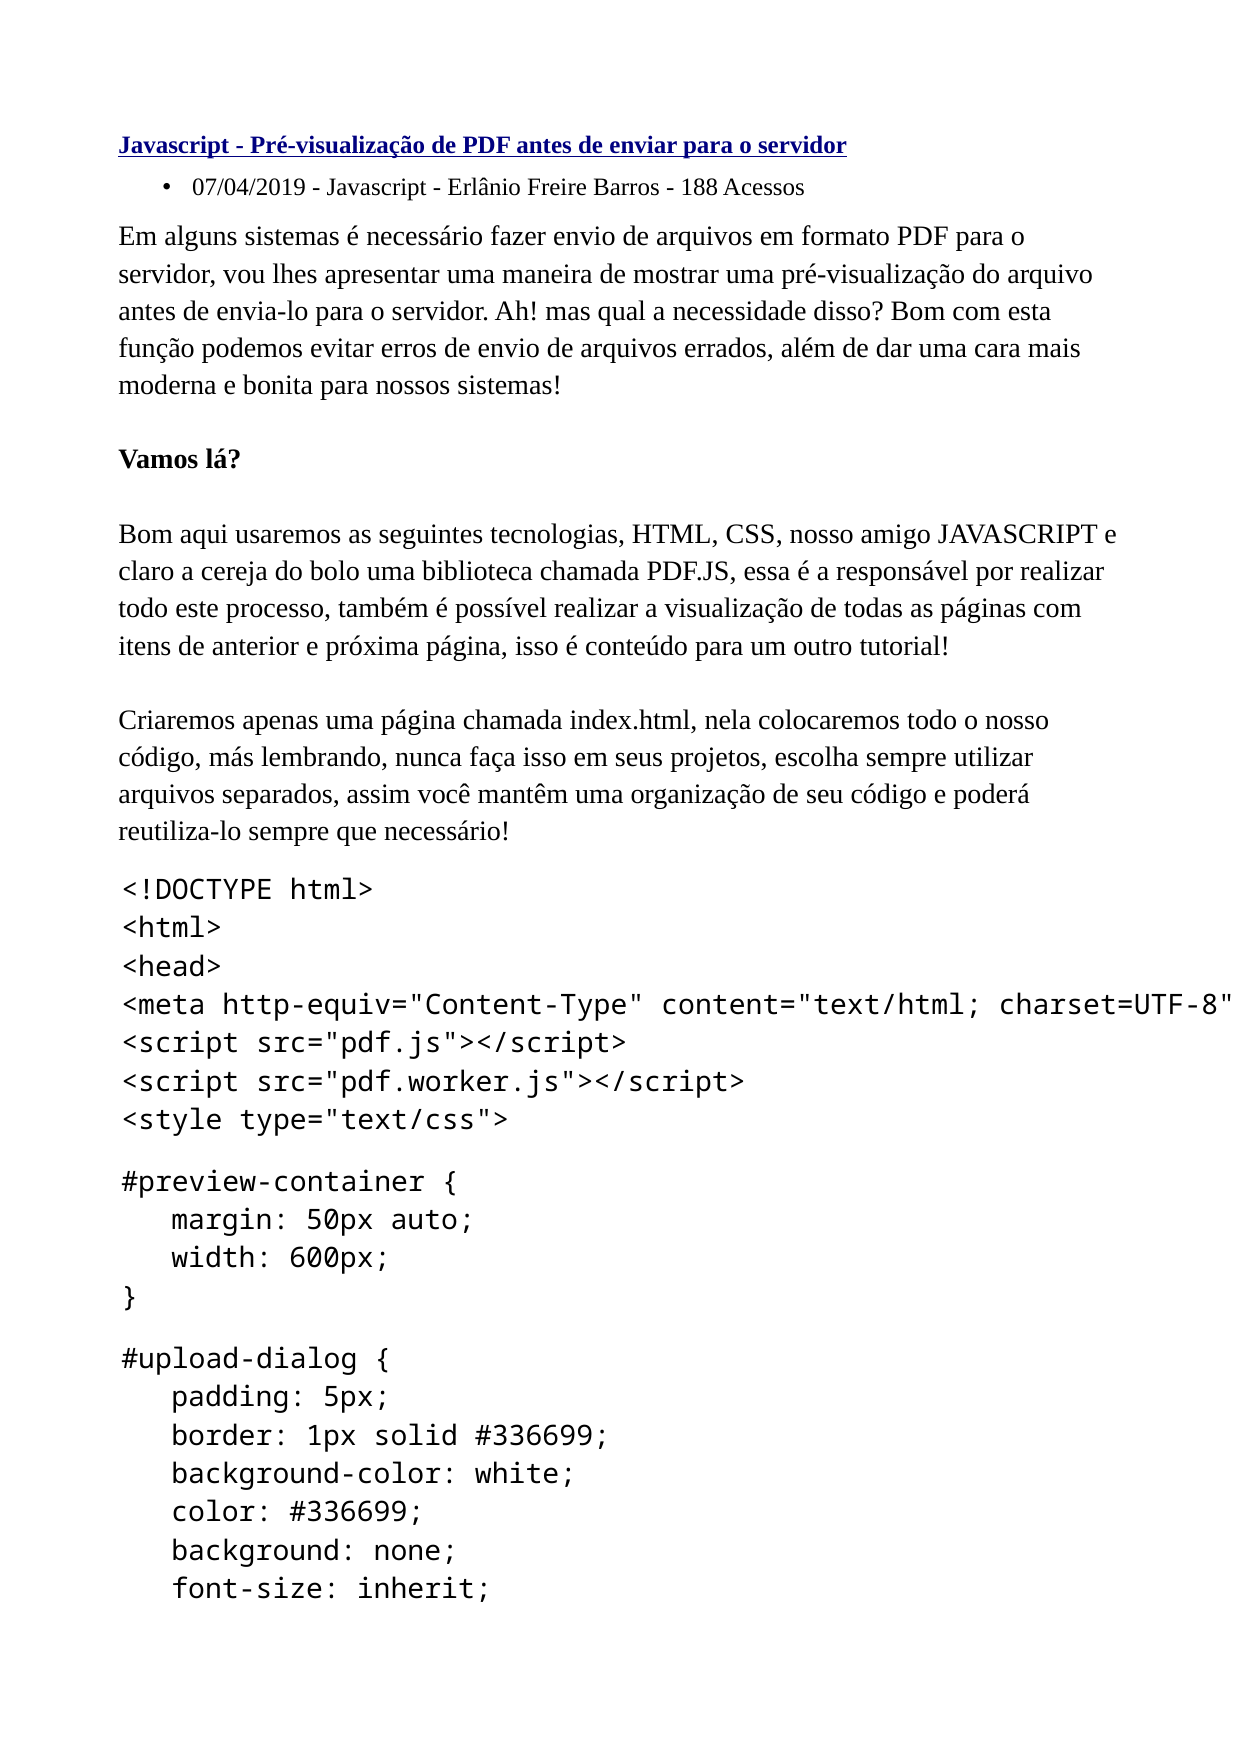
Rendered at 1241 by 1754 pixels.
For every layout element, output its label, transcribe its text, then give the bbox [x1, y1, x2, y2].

subtitle Javascript - Pré-visualização de PDF antes de enviar para o servidor [118, 131, 1122, 159]
text Em alguns sistemas é necessário fazer envio de arquivos em formato PDF para o servidor, vou lhes apresentar uma maneira de mostrar uma pré-visualização do arquivo antes de envia-lo para o servidor. Ah! mas qual a necessidade disso? Bom com esta função podemos evitar erros de envio de arquivos errados, além de dar uma cara mais moderna e bonita para nossos sistemas! Vamos lá? Bom aqui usaremos as seguintes tecnologias, HTML, CSS, nosso amigo JAVASCRIPT e claro a cereja do bolo uma biblioteca chamada PDF.JS, essa é a responsável por realizar todo este processo, também é possível realizar a visualização de todas as páginas com itens de anterior e próxima página, isso é conteúdo para um outro tutorial! Criaremos apenas uma página chamada index.html, nela colocaremos todo o nosso código, más lembrando, nunca faça isso em seus projetos, escolha sempre utilizar arquivos separados, assim você mantêm uma organização de seu código e poderá reutiliza-lo sempre que necessário! [118, 219, 1122, 847]
list 07/04/2019 - Javascript - Erlânio Freire Barros - 188 Acessos [162, 172, 1122, 201]
table_header <!DOCTYPE html> <html> <head> <meta http-equiv="Content-Type" content="text/html; charset=UTF-8" /> <script src="pdf.js"></script> <script src="pdf.worker.js"></script> <style type="text/css"> #preview-container { margin: 50px auto; width: 600px; } #upload-dialog { padding: 5px; border: 1px solid #336699; background-color: white; color: #336699; background: none; font-size: inherit; font-family: inherit; outline: none; display: inline-block; vertical-align: middle; cursor: pointer; border-radius: 2px; } #pdf-file { display: none; } #pdf-loader { display: none; vertical-align: middle; color: #cccccc; font-size: 12px; } #pdf-preview { display: none; vertical-align: middle; border: 1px solid rgba(0,0,0,0.2); border-radius: 2px; } #pdf-name { display: none; vertical-align: middle; color: #336699; margin: 0 15px; max-width: 200px; overflow: hidden; white-space: nowrap; text-overflow: ellipsis; } #upload-button { padding: 5px; border: 1px solid #336699; background-color: #336699; color: white; font-size: inherit; font-family: inherit; outline: none; display: none; vertical-align: middle; cursor: pointer; border-radius: 2px; } #cancel-pdf { display: none; vertical-align: middle; padding: 0px; border: none; color: #777777; background-color: white; font-size: inherit; font-family: inherit; outline: none; vertical-align: middle; cursor: pointer; margin: 0 0 0 15px; } </style> </head> <body> <div id="preview-container"> <button id="upload-dialog">Buscar PDF</button> <input type="file" id="pdf-file" name="pdf" accept="application/pdf" /> <div id="pdf-loader">Carregando...</div> <canvas id="pdf-preview" width="150"></canvas> <span id="pdf-name"></span> <button id="upload-button">Enviar</button> <button id="cancel-pdf">Cancelar</button> </div> <script> var _PDF_DOC, _CANVAS = document.querySelector('#pdf-preview'), _OBJECT_URL; function showPDF(pdf_url) { PDFJS.getDocument({ url: pdf_url }).then(function(pdf_doc) { _PDF_DOC = pdf_doc; // Show the first page showPage(1); // destroy previous object url URL.revokeObjectURL(_OBJECT_URL); }).catch(function(error) { // trigger Cancel on error document.querySelector("#cancel-pdf").click(); // error reason alert(error.message); });; } function showPage(page_no) { // fetch the page _PDF_DOC.getPage(page_no).then(function(page) { // set the scale of viewport var scale_required = _CANVAS.width / page.getViewport(1).width; // get viewport of the page at required scale var viewport = page.getViewport(scale_required); // set canvas height _CANVAS.height = viewport.height; var renderContext = { canvasContext: _CANVAS.getContext('2d'), viewport: viewport }; // render the page contents in the canvas page.render(renderContext).then(function() { document.querySelector("#pdf-preview").style.display = 'inline-block'; document.querySelector("#pdf-loader").style.display = 'none'; }); }); } /* Show Select File dialog */ document.querySelector("#upload-dialog").addEventListener('click', function() { document.querySelector("#pdf-file").click(); }); /* Selected File has changed */ document.querySelector("#pdf-file").addEventListener('change', function() { // user selected file var file = this.files[0]; // allowed MIME types var mime_types = [ 'application/pdf' ]; // Validate whether PDF if(mime_types.indexOf(file.type) == -1) { alert('Error : Incorrect file type'); return; } // validate file size if(file.size > 10*1024*1024) { alert('Error : Exceeded size 10MB'); return; } // validation is successful // hide upload dialog button document.querySelector("#upload-dialog").style.display = 'none'; // set name of the file document.querySelector("#pdf-name").innerText = file.name; document.querySelector("#pdf-name").style.display = 'inline-block'; // show cancel and upload buttons now document.querySelector("#cancel-pdf").style.display = 'inline-block'; document.querySelector("#upload-button").style.display = 'inline-block'; // Show the PDF preview loader document.querySelector("#pdf-loader").style.display = 'inline-block'; // object url of PDF _OBJECT_URL = URL.createObjectURL(file) // send the object url of the pdf to the PDF preview function showPDF(_OBJECT_URL); }); /* Reset file input */ document.querySelector("#cancel-pdf").addEventListener('click', function() { // show upload dialog button document.querySelector("#upload-dialog").style.display = 'inline-block'; // reset to no selection document.querySelector("#pdf-file").value = ''; // hide elements that are not required document.querySelector("#pdf-name").style.display = 'none'; document.querySelector("#pdf-preview").style.display = 'none'; document.querySelector("#pdf-loader").style.display = 'none'; document.querySelector("#cancel-pdf").style.display = 'none'; document.querySelector("#upload-button").style.display = 'none'; }); /* Upload file to server */ document.querySelector("#upload-button").addEventListener('click', function() { // AJAX request to server alert('Ajax de envio para o server'); }); </script> </body> </html> [118, 866, 1240, 1609]
